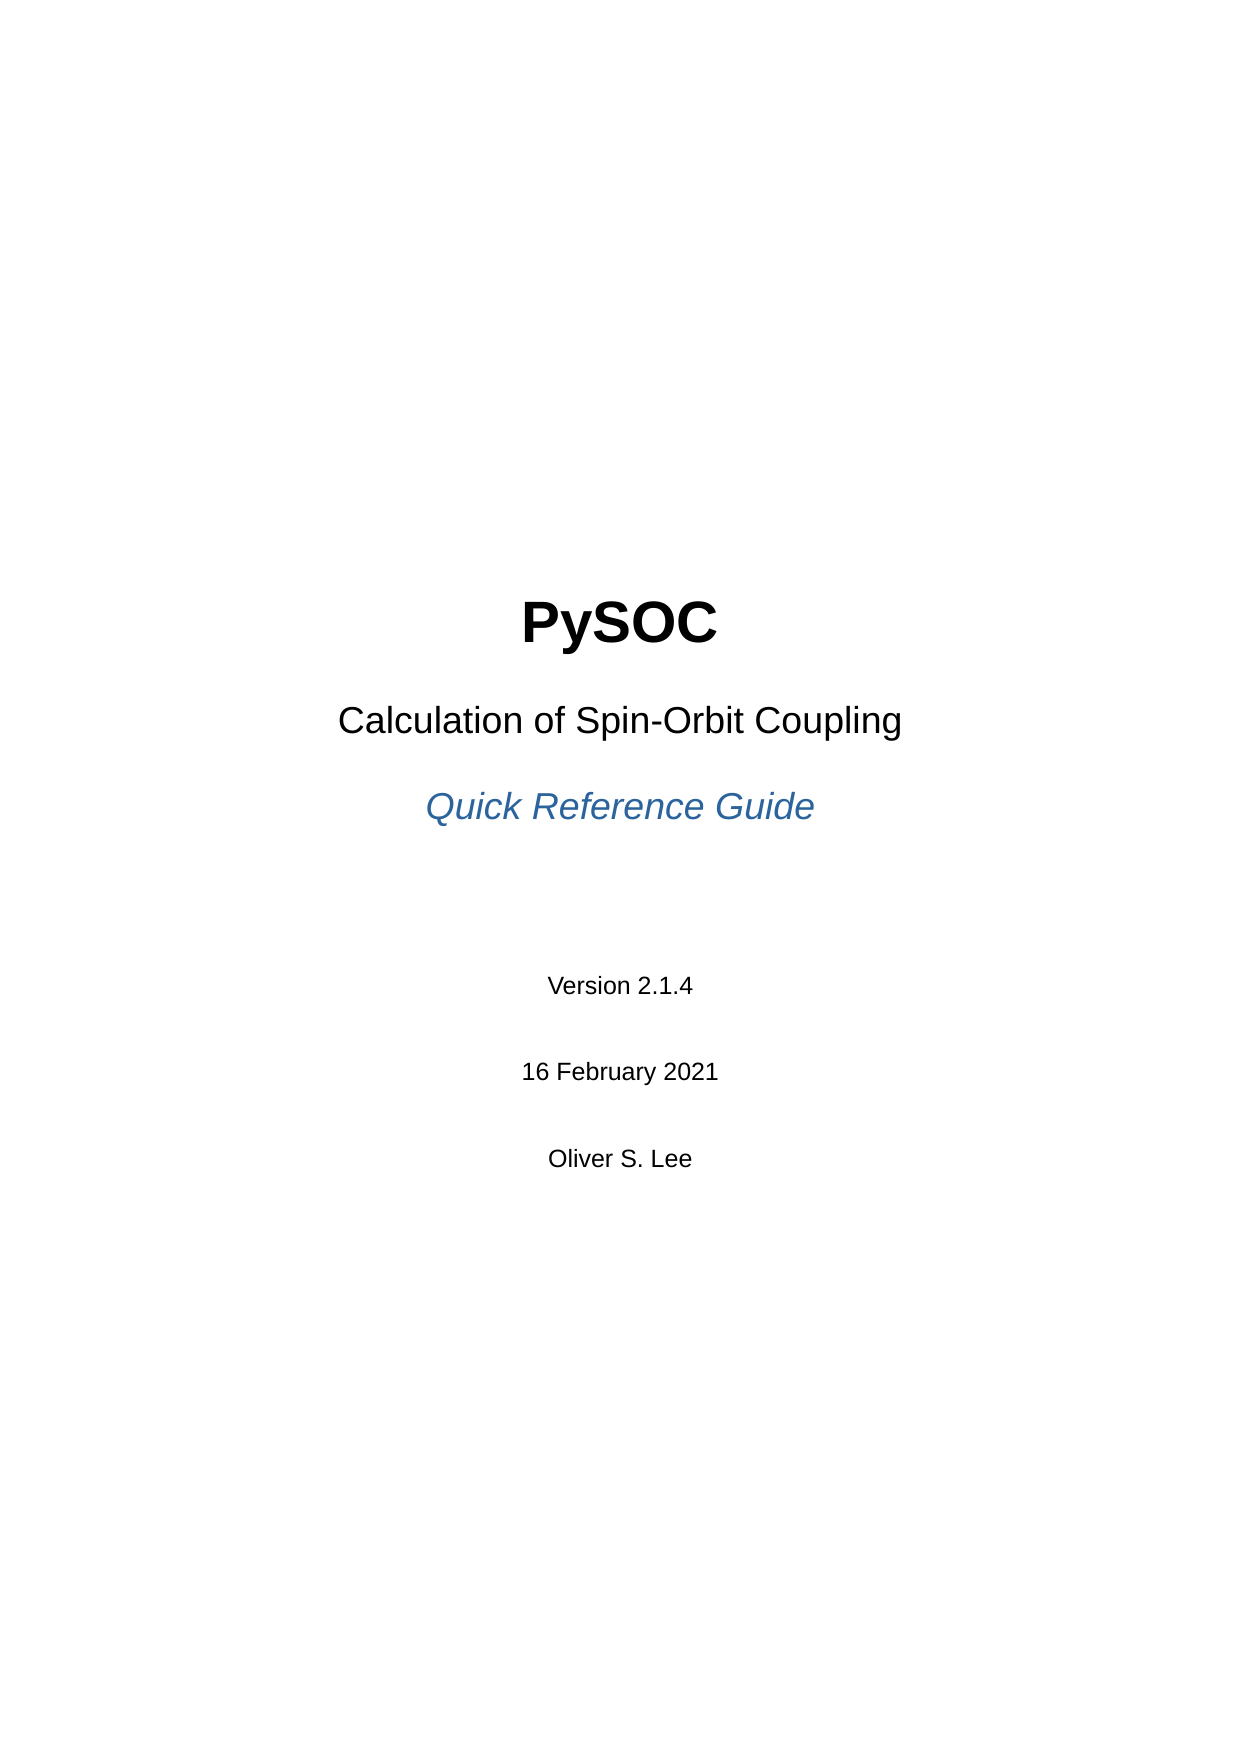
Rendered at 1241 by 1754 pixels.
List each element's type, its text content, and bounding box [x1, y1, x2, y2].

text PySOC [118, 588, 1122, 655]
text Version 2.1.4 [118, 971, 1122, 1000]
text Quick Reference Guide [118, 784, 1122, 827]
text 16 February 2021 [118, 1057, 1122, 1086]
text Calculation of Spin-Orbit Coupling [118, 698, 1122, 741]
text Oliver S. Lee [118, 1143, 1122, 1172]
